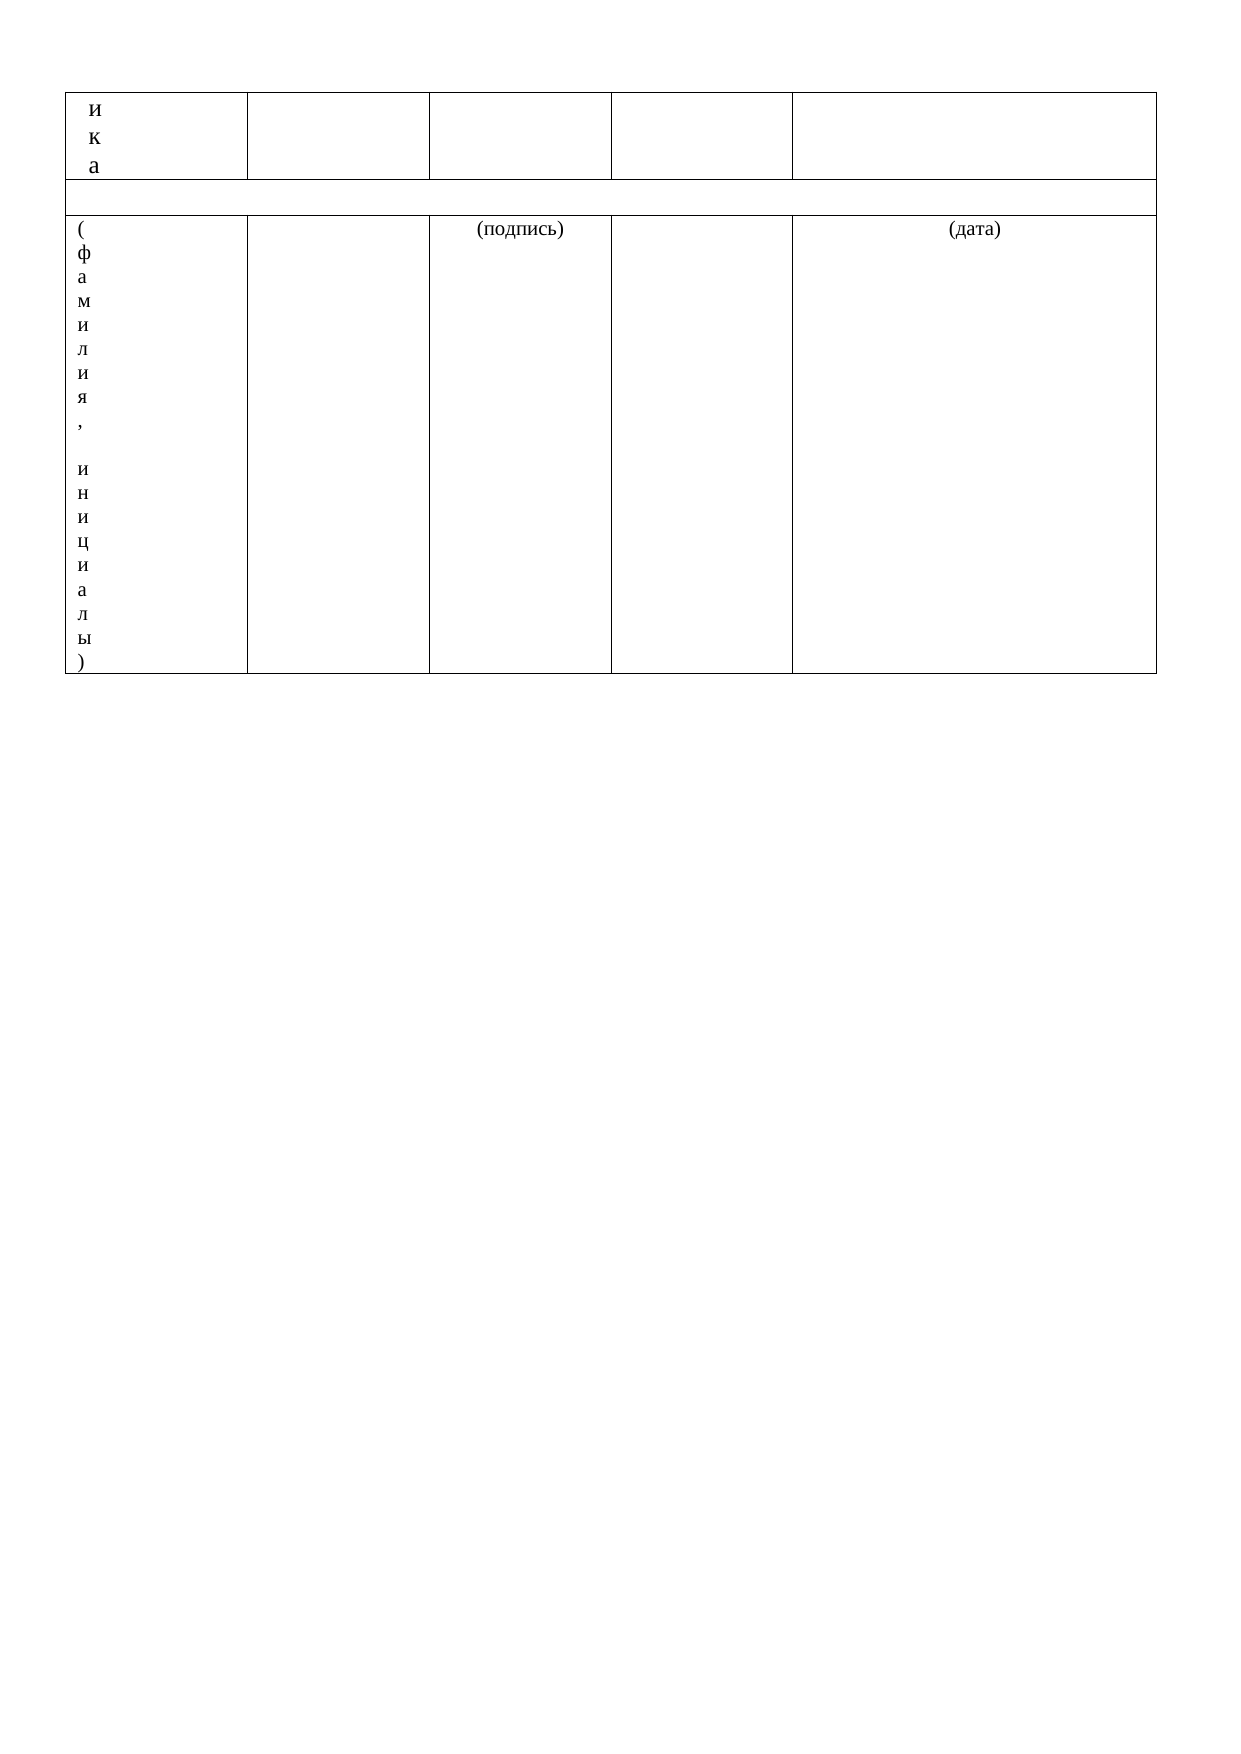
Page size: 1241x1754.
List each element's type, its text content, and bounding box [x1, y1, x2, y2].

table_cell (фамилия, инициалы) [66, 216, 247, 673]
table_cell [66, 180, 1156, 214]
table_cell (подпись) [430, 216, 611, 673]
table_cell [612, 93, 792, 179]
table_cell [248, 93, 429, 179]
table_cell [793, 93, 1156, 179]
table_cell [612, 216, 792, 673]
table_cell ика [66, 93, 247, 179]
table_cell [430, 93, 611, 179]
table_cell (дата) [793, 216, 1156, 673]
table_cell [248, 216, 429, 673]
